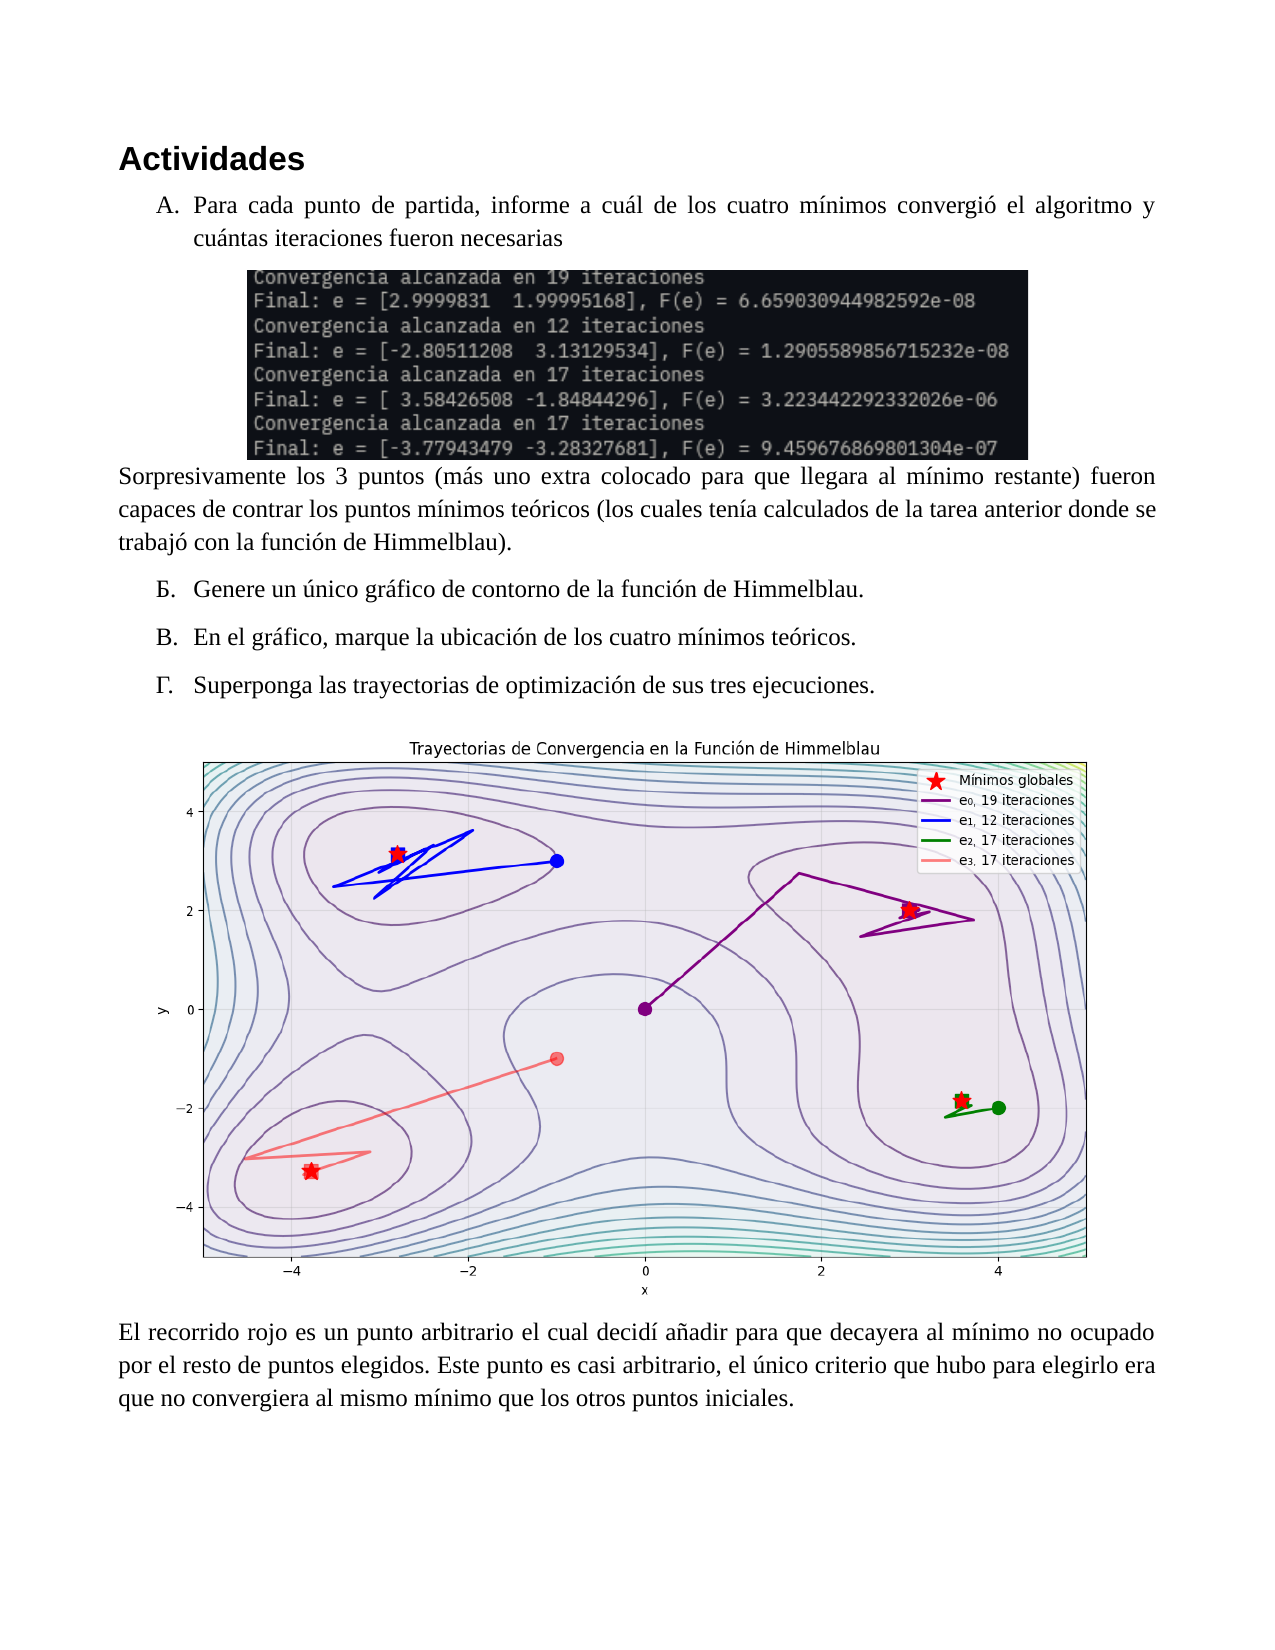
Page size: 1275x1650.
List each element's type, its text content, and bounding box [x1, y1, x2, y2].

list Genere un único gráfico de contorno de la función de Himmelblau. [156, 574, 1157, 603]
list Superponga las trayectorias de optimización de sus tres ejecuciones. [156, 670, 1157, 698]
subtitle Actividades [118, 139, 1157, 177]
text Sorpresivamente los 3 puntos (más uno extra colocado para que llegara al mínimo restante) fueron capaces de contrar los puntos mínimos teóricos (los cuales tenía calculados de la tarea anterior donde se trabajó con la función de Himmelblau). [118, 461, 1157, 556]
list Para cada punto de partida, informe a cuál de los cuatro mínimos convergió el algoritmo y cuántas iteraciones fueron necesarias [156, 190, 1157, 252]
picture [247, 270, 1029, 460]
list En el gráfico, marque la ubicación de los cuatro mínimos teóricos. [156, 622, 1157, 651]
picture [118, 717, 1157, 1313]
text El recorrido rojo es un punto arbitrario el cual decidí añadir para que decayera al mínimo no ocupado por el resto de puntos elegidos. Este punto es casi arbitrario, el único criterio que hubo para elegirlo era que no convergiera al mismo mínimo que los otros puntos iniciales. [118, 1313, 1157, 1412]
